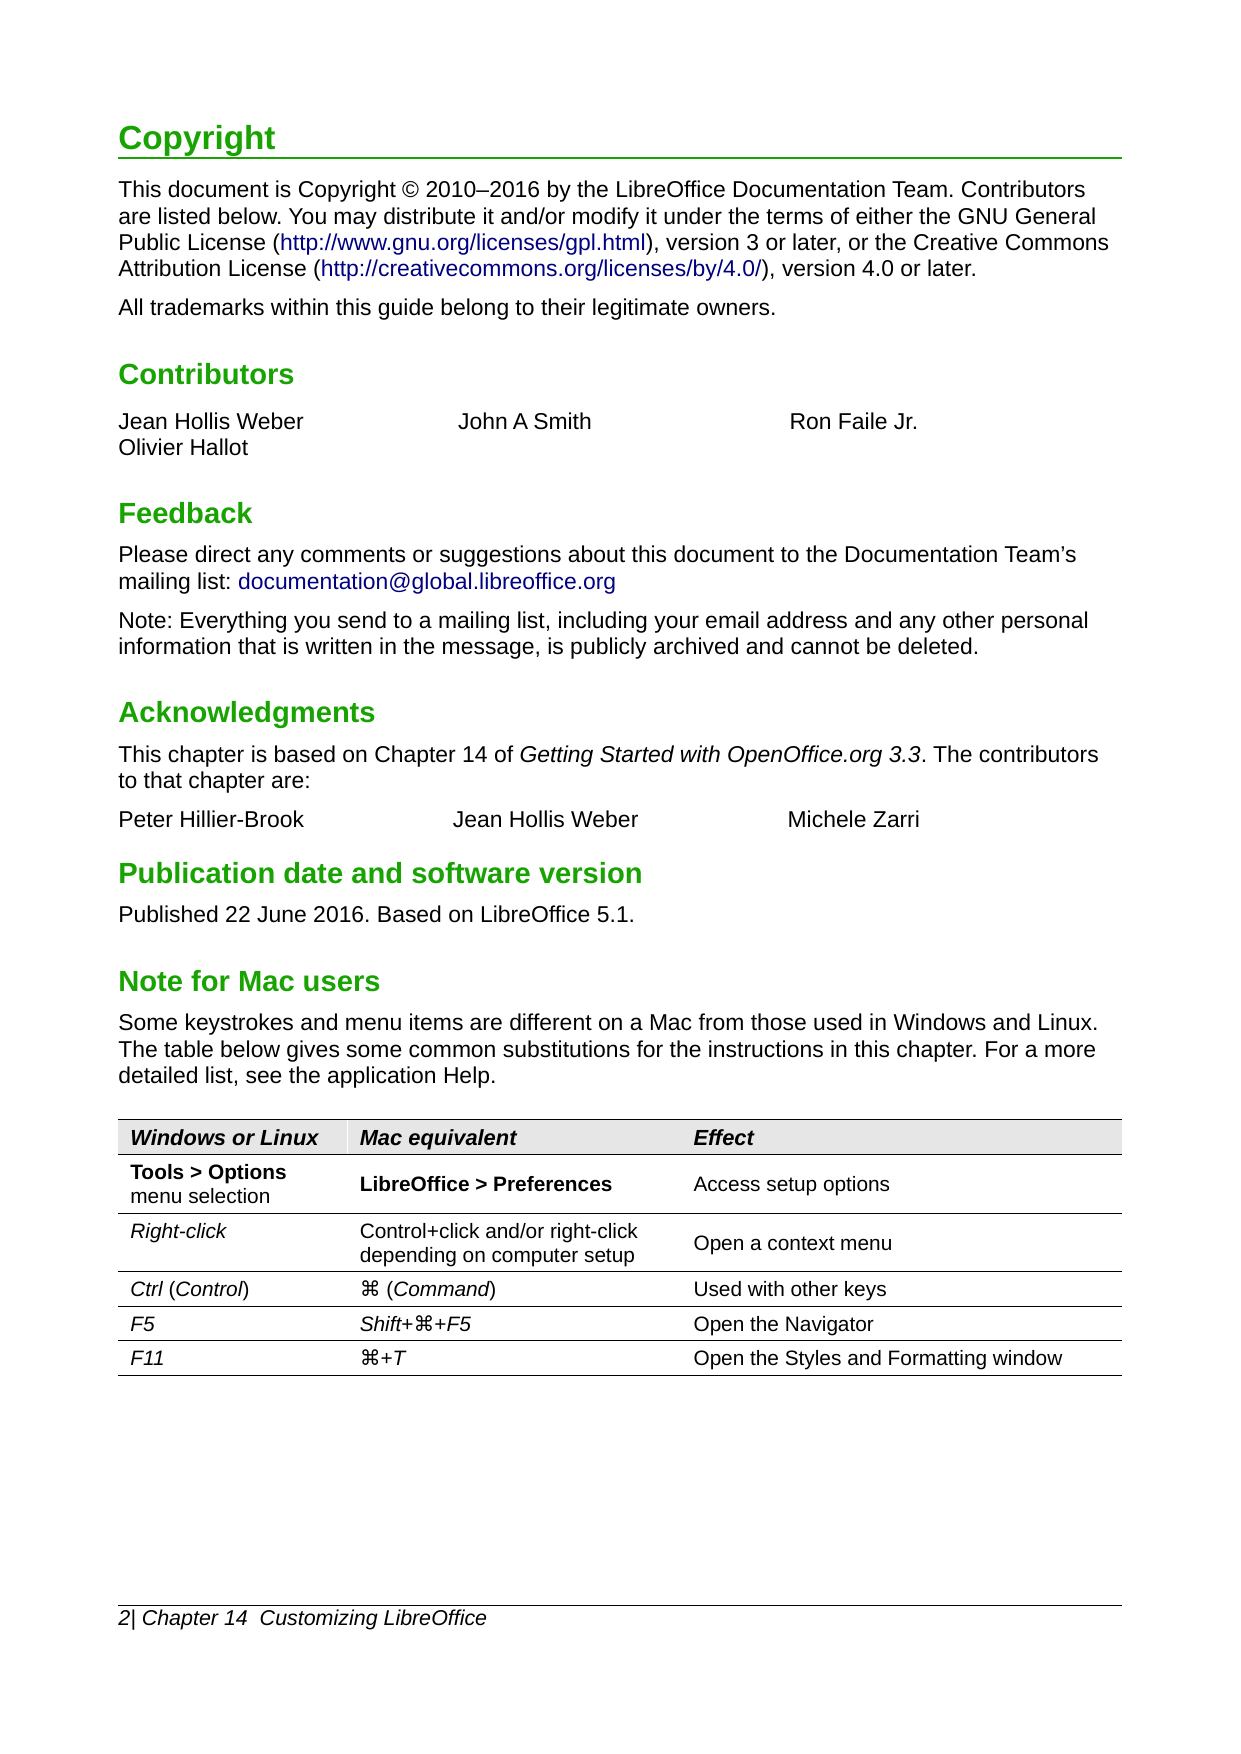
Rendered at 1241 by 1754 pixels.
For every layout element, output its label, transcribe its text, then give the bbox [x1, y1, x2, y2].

table_cell F5 [118, 1307, 347, 1340]
subtitle Contributors [118, 357, 1122, 390]
text All trademarks within this guide belong to their legitimate owners. [118, 294, 1122, 321]
subtitle Feedback [118, 496, 1122, 530]
subtitle Note for Mac users [118, 964, 1122, 997]
table_header Jean Hollis Weber [453, 806, 787, 832]
subtitle Copyright [118, 118, 1122, 157]
table_cell Olivier Hallot [118, 434, 458, 461]
table_cell F11 [118, 1341, 347, 1374]
table_header Peter Hillier-Brook [118, 806, 453, 832]
table_header Michele Zarri [788, 806, 1122, 832]
table_cell Open the Navigator [681, 1307, 1122, 1340]
text This document is Copyright © 2010–2016 by the LibreOffice Documentation Team. Contributors are listed below. You may distribute it and/or modify it under the terms of either the GNU General Public License (http://www.gnu.org/licenses/gpl.html), version 3 or later, or the Creative Commons Attribution License (http://creativecommons.org/licenses/by/4.0/), version 4.0 or later. [118, 176, 1122, 282]
table_cell ⌘ (Command) [348, 1272, 681, 1306]
table_header Windows or Linux [118, 1120, 347, 1154]
table_cell Right-click [118, 1214, 347, 1271]
text Published 22 June 2016. Based on LibreOffice 5.1. [118, 901, 1122, 928]
text This chapter is based on Chapter 14 of Getting Started with OpenOffice.org 3.3. The contributors to that chapter are: [118, 741, 1122, 793]
table_cell Used with other keys [681, 1272, 1122, 1306]
subtitle Acknowledgments [118, 696, 1122, 729]
table_header Jean Hollis Weber [118, 408, 458, 434]
table_cell Shift+⌘+F5 [348, 1307, 681, 1340]
table_cell [789, 434, 1122, 461]
text Note: Everything you send to a mailing list, including your email address and any other personal information that is written in the message, is publicly archived and cannot be deleted. [118, 607, 1122, 659]
table_cell Control+click and/or right-click depending on computer setup [348, 1214, 681, 1271]
table_header Effect [681, 1120, 1122, 1154]
table_cell Ctrl (Control) [118, 1272, 347, 1306]
text Please direct any comments or suggestions about this document to the Documentation Team’s mailing list: documentation@global.libreoffice.org [118, 541, 1122, 594]
table_cell Tools > Options menu selection [118, 1155, 347, 1213]
table_cell Access setup options [681, 1155, 1122, 1213]
table_cell [458, 434, 789, 461]
table_cell ⌘+T [348, 1341, 681, 1374]
text Some keystrokes and menu items are different on a Mac from those used in Windows and Linux. The table below gives some common substitutions for the instructions in this chapter. For a more detailed list, see the application Help. [118, 1009, 1122, 1088]
table_header John A Smith [458, 408, 789, 434]
table_cell Open a context menu [681, 1214, 1122, 1271]
table_cell Open the Styles and Formatting window [681, 1341, 1122, 1374]
table_header Ron Faile Jr. [789, 408, 1122, 434]
table_cell LibreOffice > Preferences [348, 1155, 681, 1213]
subtitle Publication date and software version [118, 856, 1122, 889]
table_header Mac equivalent [348, 1120, 681, 1154]
